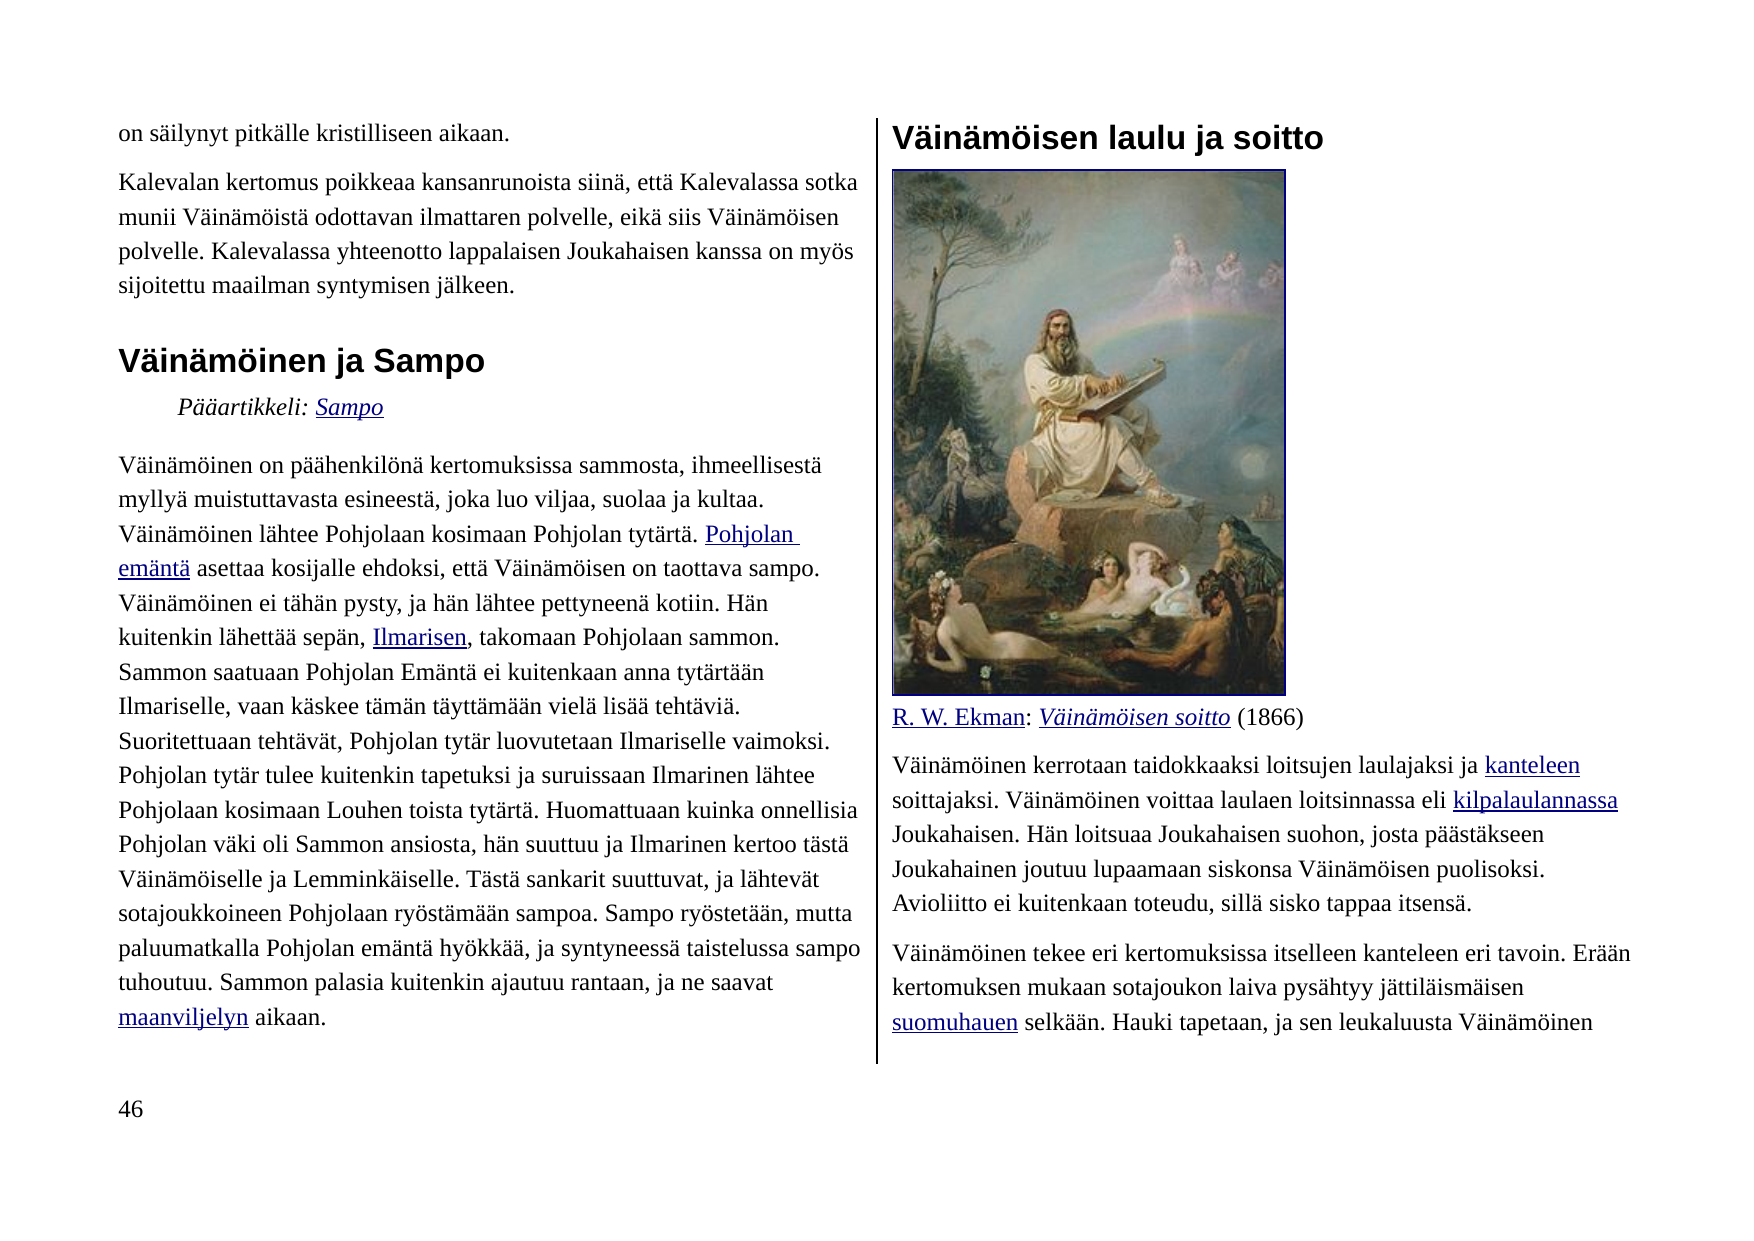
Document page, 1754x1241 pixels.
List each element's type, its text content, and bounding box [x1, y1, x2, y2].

picture [893, 171, 1284, 694]
list Pääartikkeli: Sampo [177, 392, 862, 420]
text R. W. Ekman: Väinämöisen soitto (1866) [892, 702, 1635, 730]
subtitle Väinämöisen laulu ja soitto [892, 118, 1635, 157]
text Väinämöinen on päähenkilönä kertomuksissa sammosta, ihmeellisestä myllyä muistuttavasta esineestä, joka luo viljaa, suolaa ja kultaa. Väinämöinen lähtee Pohjolaan kosimaan Pohjolan tytärtä. Pohjolan emäntä asettaa kosijalle ehdoksi, että Väinämöisen on taottava sampo. Väinämöinen ei tähän pysty, ja hän lähtee pettyneenä kotiin. Hän kuitenkin lähettää sepän, Ilmarisen, takomaan Pohjolaan sammon. Sammon saatuaan Pohjolan Emäntä ei kuitenkaan anna tytärtään Ilmariselle, vaan käskee tämän täyttämään vielä lisää tehtäviä. Suoritettuaan tehtävät, Pohjolan tytär luovutetaan Ilmariselle vaimoksi. Pohjolan tytär tulee kuitenkin tapetuksi ja suruissaan Ilmarinen lähtee Pohjolaan kosimaan Louhen toista tytärtä. Huomattuaan kuinka onnellisia Pohjolan väki oli Sammon ansiosta, hän suuttuu ja Ilmarinen kertoo tästä Väinämöiselle ja Lemminkäiselle. Tästä sankarit suuttuvat, ja lähtevät sotajoukkoineen Pohjolaan ryöstämään sampoa. Sampo ryöstetään, mutta paluumatkalla Pohjolan emäntä hyökkää, ja syntyneessä taistelussa sampo tuhoutuu. Sammon palasia kuitenkin ajautuu rantaan, ja ne saavat maanviljelyn aikaan. [118, 450, 862, 1030]
text Väinämöinen kerrotaan taidokkaaksi loitsujen laulajaksi ja kanteleen soittajaksi. Väinämöinen voittaa laulaen loitsinnassa eli kilpalaulannassa Joukahaisen. Hän loitsuaa Joukahaisen suohon, josta päästäkseen Joukahainen joutuu lupaamaan siskonsa Väinämöisen puolisoksi. Avioliitto ei kuitenkaan toteudu, sillä sisko tappaa itsensä. [892, 751, 1635, 917]
subtitle Väinämöinen ja Sampo [118, 341, 862, 379]
text on säilynyt pitkälle kristilliseen aikaan. [118, 118, 862, 147]
text Kalevalan kertomus poikkeaa kansanrunoista siinä, että Kalevalassa sotka munii Väinämöistä odottavan ilmattaren polvelle, eikä siis Väinämöisen polvelle. Kalevalassa yhteenotto lappalaisen Joukahaisen kanssa on myös sijoitettu maailman syntymisen jälkeen. [118, 167, 862, 299]
text Väinämöinen tekee eri kertomuksissa itselleen kanteleen eri tavoin. Erään kertomuksen mukaan sotajoukon laiva pysähtyy jättiläismäisen suomuhauen selkään. Hauki tapetaan, ja sen leukaluusta Väinämöinen [892, 938, 1635, 1035]
